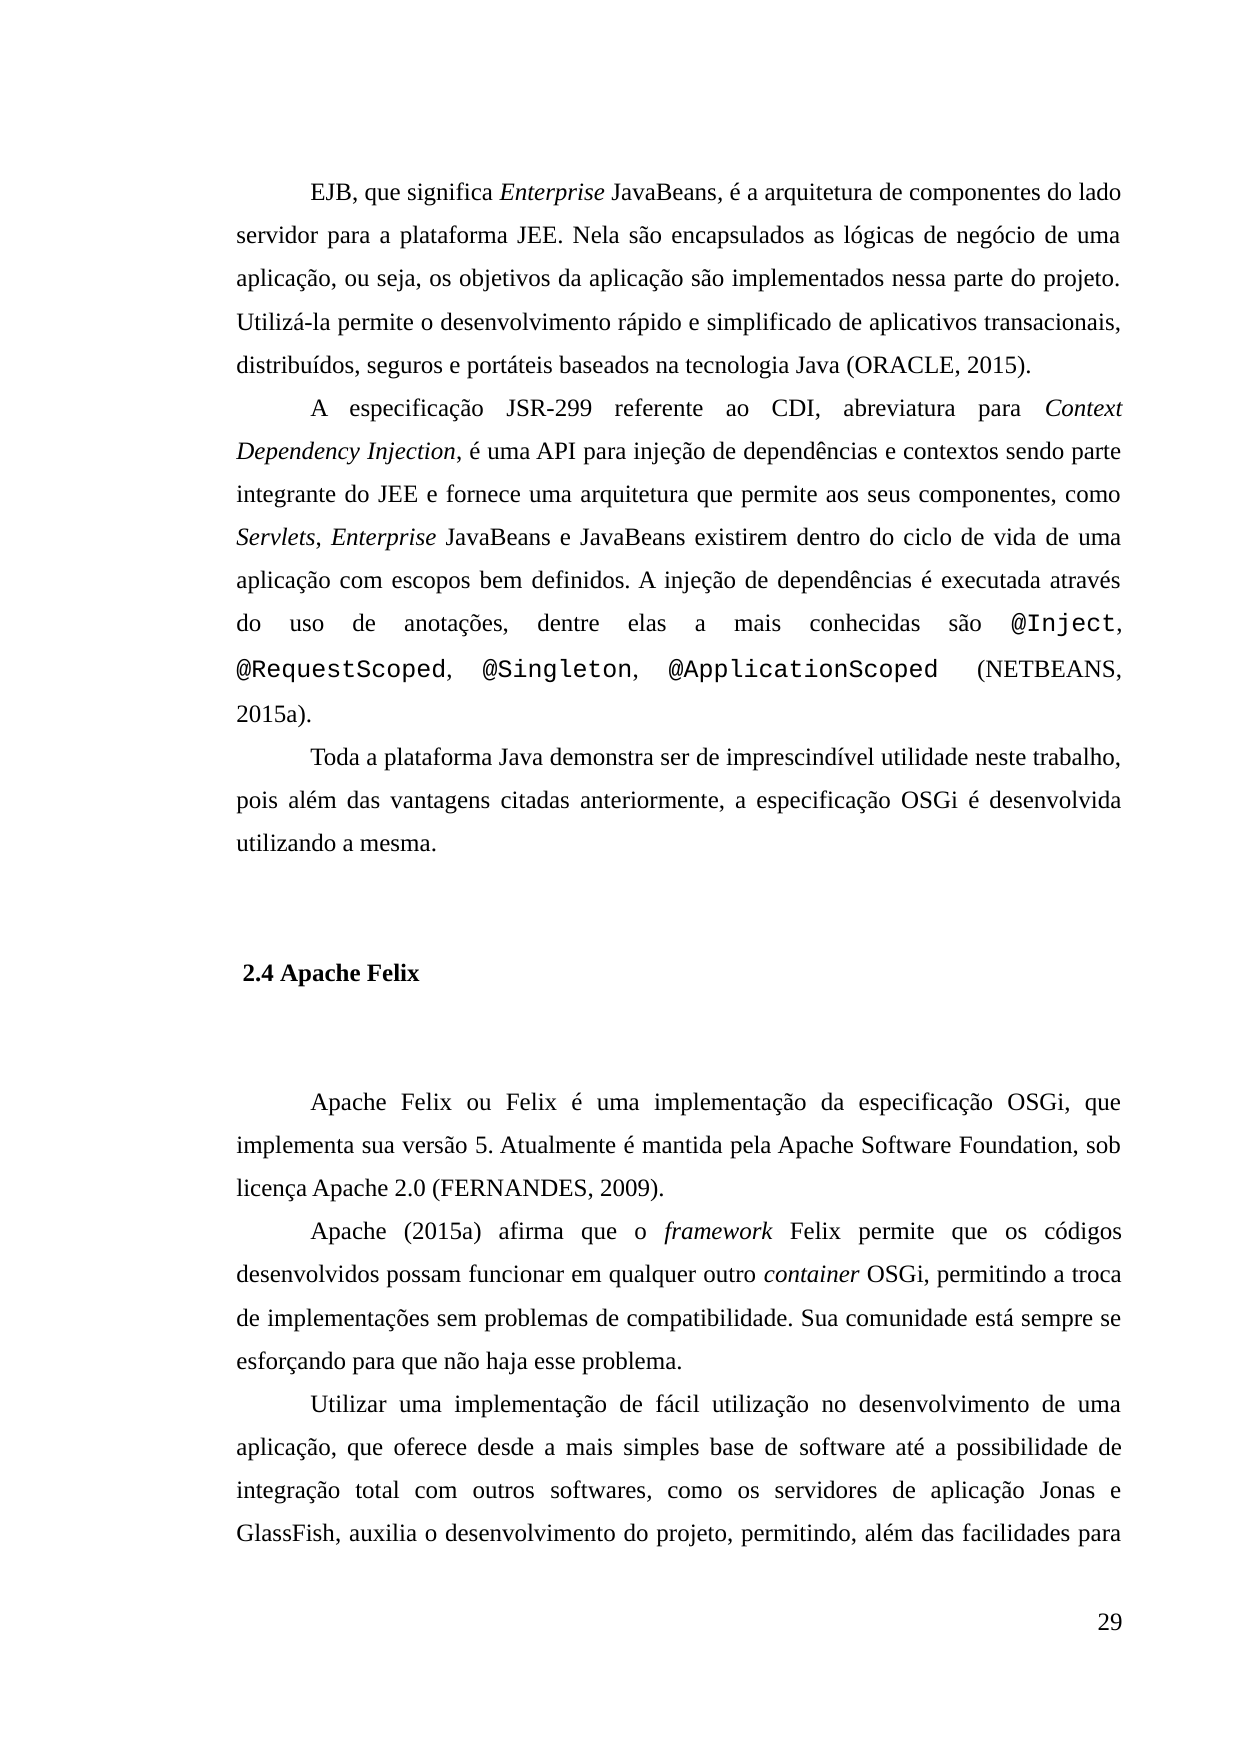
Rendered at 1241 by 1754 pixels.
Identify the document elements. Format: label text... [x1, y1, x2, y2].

subtitle Apache Felix [236, 958, 1122, 986]
text Apache Felix ou Felix é uma implementação da especificação OSGi, que implementa sua versão 5. Atualmente é mantida pela Apache Software Foundation, sob licença Apache 2.0 (FERNANDES, 2009). [236, 1087, 1122, 1202]
text Apache (2015a) afirma que o framework Felix permite que os códigos desenvolvidos possam funcionar em qualquer outro container OSGi, permitindo a troca de implementações sem problemas de compatibilidade. Sua comunidade está sempre se esforçando para que não haja esse problema. [236, 1216, 1122, 1374]
text Utilizar uma implementação de fácil utilização no desenvolvimento de uma aplicação, que oferece desde a mais simples base de software até a possibilidade de integração total com outros softwares, como os servidores de aplicação Jonas e GlassFish, auxilia o desenvolvimento do projeto, permitindo, além das facilidades para [236, 1389, 1122, 1547]
text A especificação JSR-299 referente ao CDI, abreviatura para Context Dependency Injection, é uma API para injeção de dependências e contextos sendo parte integrante do JEE e fornece uma arquitetura que permite aos seus componentes, como Servlets, Enterprise JavaBeans e JavaBeans existirem dentro do ciclo de vida de uma aplicação com escopos bem definidos. A injeção de dependências é executada através do uso de anotações, dentre elas a mais conhecidas são @Inject, @RequestScoped, @Singleton, @ApplicationScoped (NETBEANS, 2015a). [236, 393, 1122, 728]
text Toda a plataforma Java demonstra ser de imprescindível utilidade neste trabalho, pois além das vantagens citadas anteriormente, a especificação OSGi é desenvolvida utilizando a mesma. [236, 742, 1122, 857]
text EJB, que significa Enterprise JavaBeans, é a arquitetura de componentes do lado servidor para a plataforma JEE. Nela são encapsulados as lógicas de negócio de uma aplicação, ou seja, os objetivos da aplicação são implementados nessa parte do projeto. Utilizá-la permite o desenvolvimento rápido e simplificado de aplicativos transacionais, distribuídos, seguros e portáteis baseados na tecnologia Java (ORACLE, 2015). [236, 177, 1122, 378]
